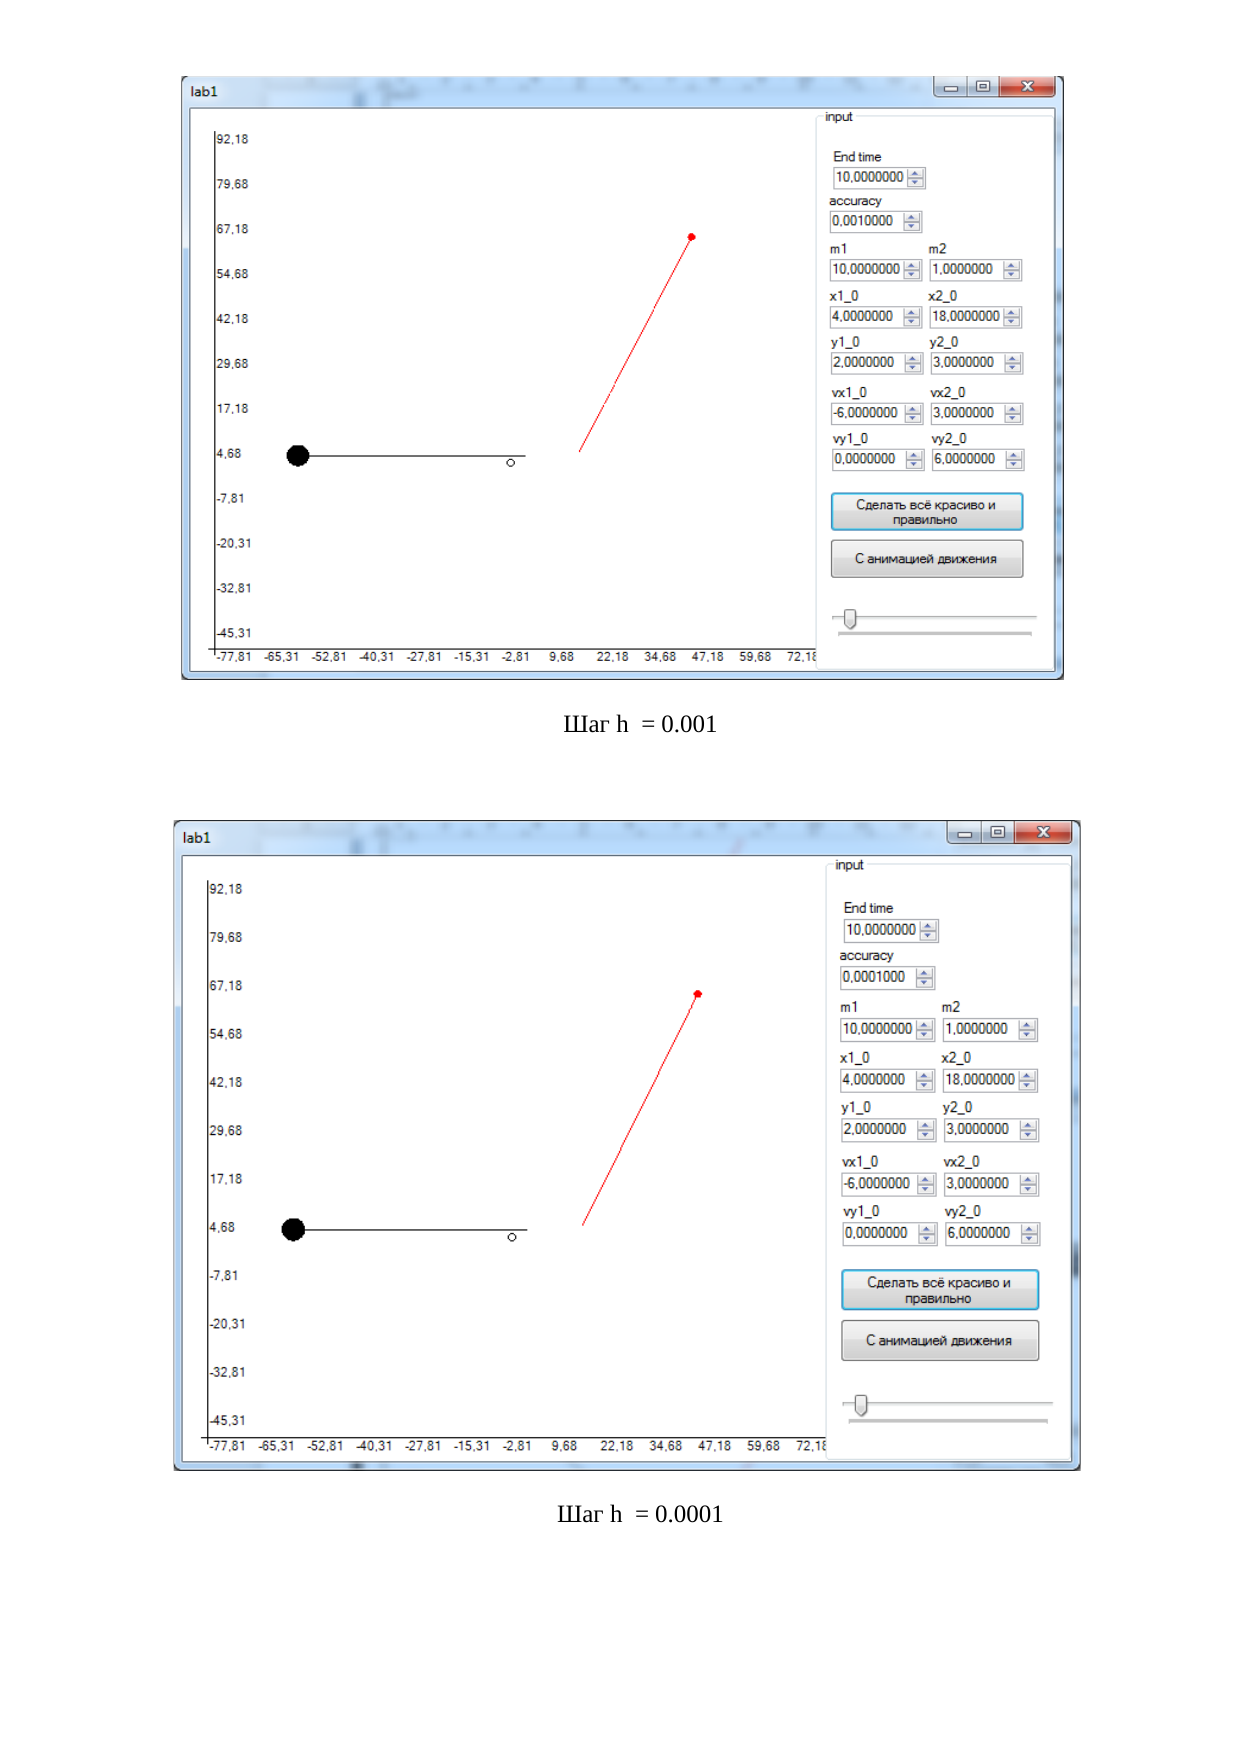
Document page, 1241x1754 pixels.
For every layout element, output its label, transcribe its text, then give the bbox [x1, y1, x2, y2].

text Шаг h = 0.001 [118, 709, 1162, 737]
picture [173, 820, 1081, 1471]
text Шаг h = 0.0001 [118, 1499, 1162, 1528]
picture [181, 76, 1064, 680]
